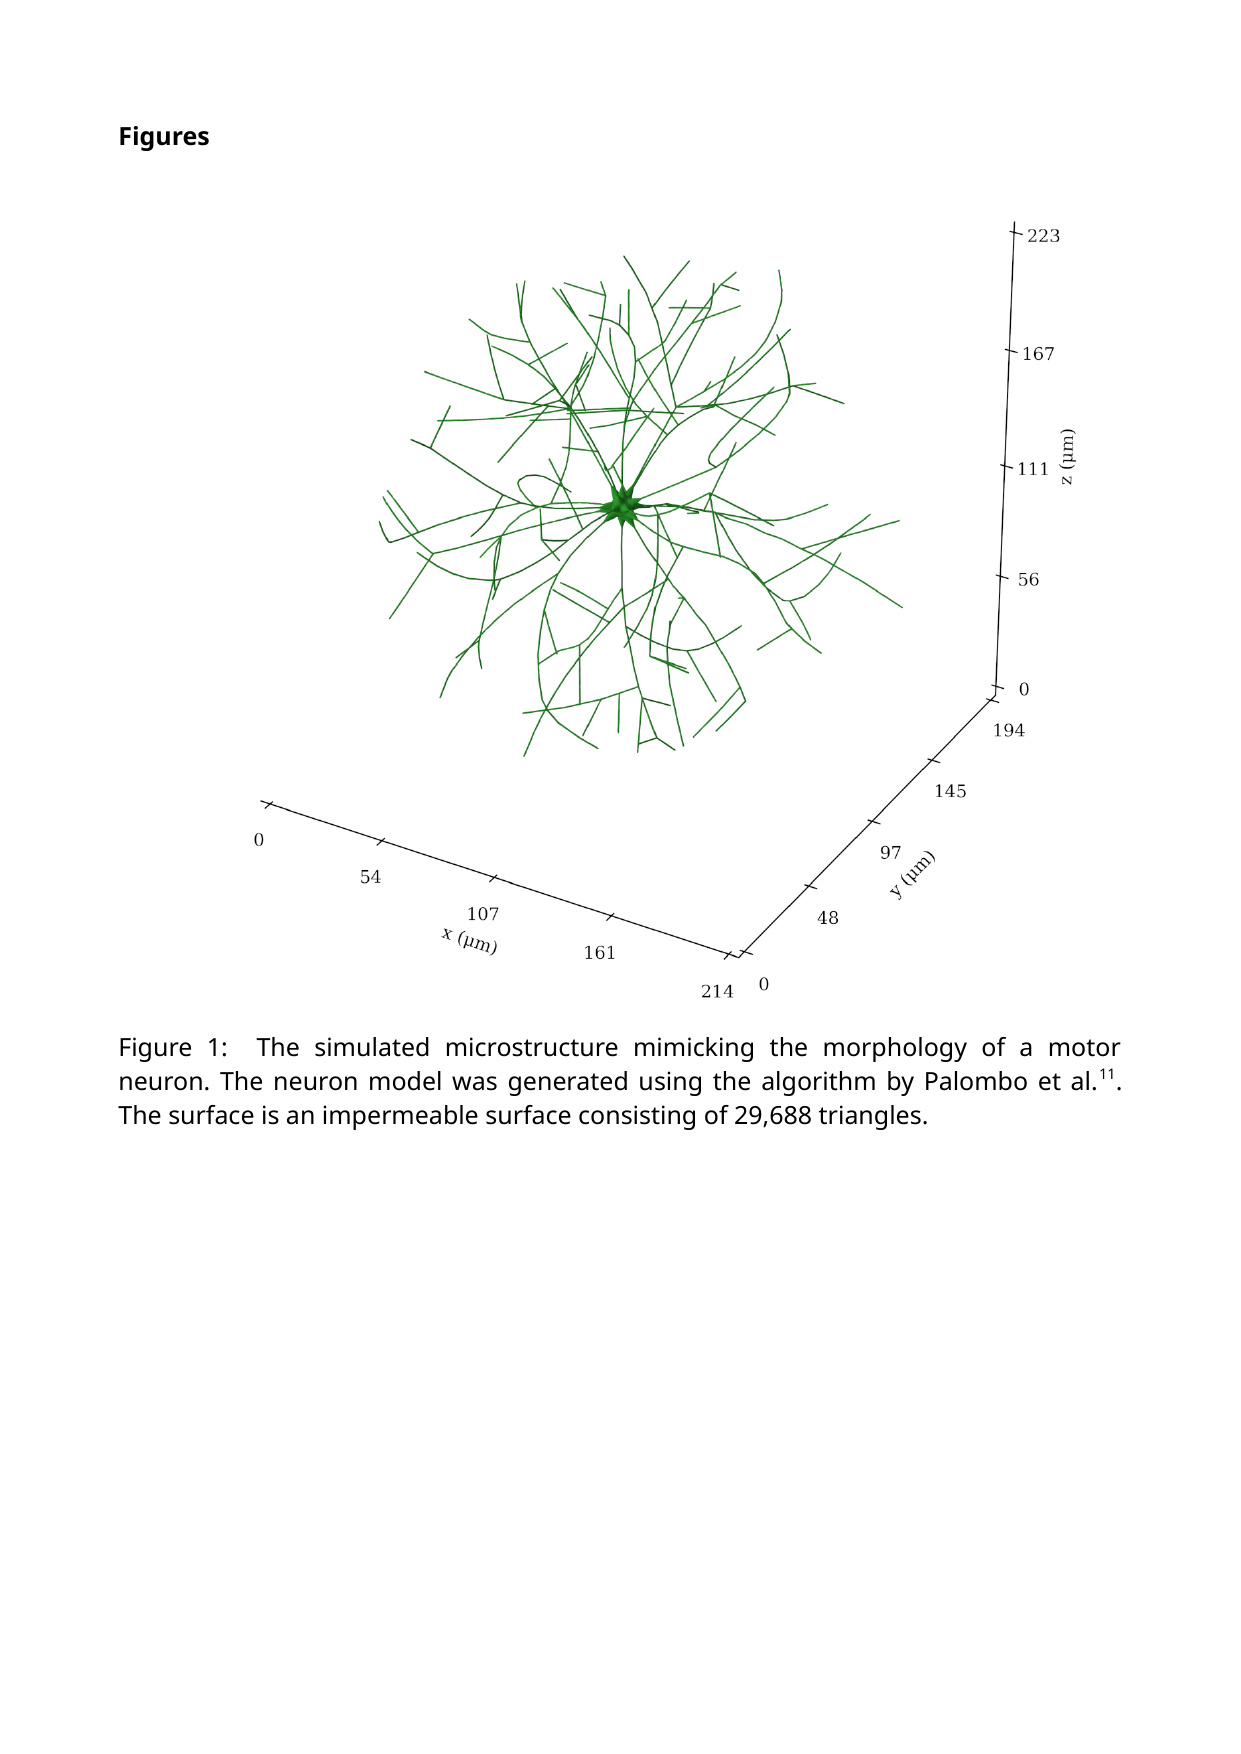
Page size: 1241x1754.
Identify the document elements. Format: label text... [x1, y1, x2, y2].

picture [118, 152, 1123, 1030]
text Figures [118, 118, 1122, 152]
text Figure 1: The simulated microstructure mimicking the morphology of a motor neuron. The neuron model was generated using the algorithm by Palombo et al.11⁠. The surface is an impermeable surface consisting of 29,688 triangles. [118, 1030, 1122, 1132]
